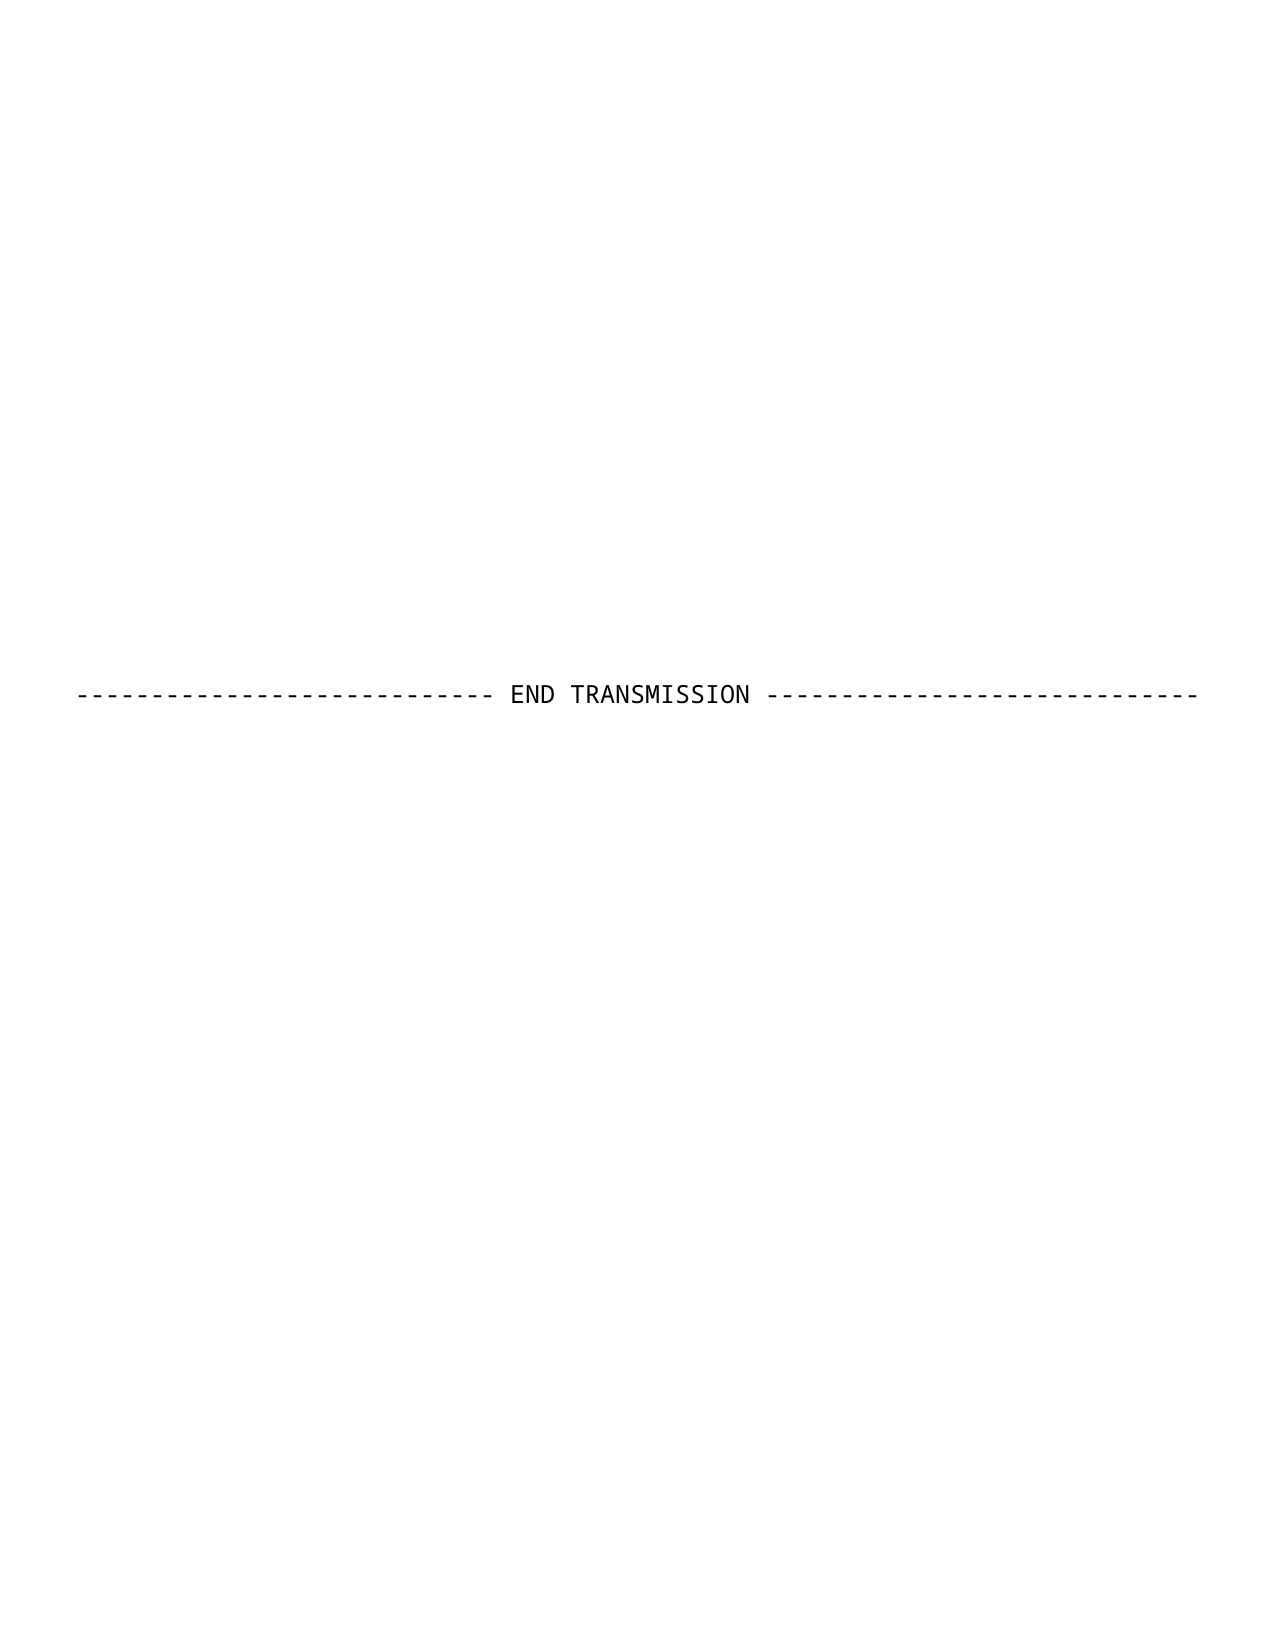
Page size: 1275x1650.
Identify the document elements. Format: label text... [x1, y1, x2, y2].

text ---------------------------- END TRANSMISSION ----------------------------- [75, 677, 1200, 711]
